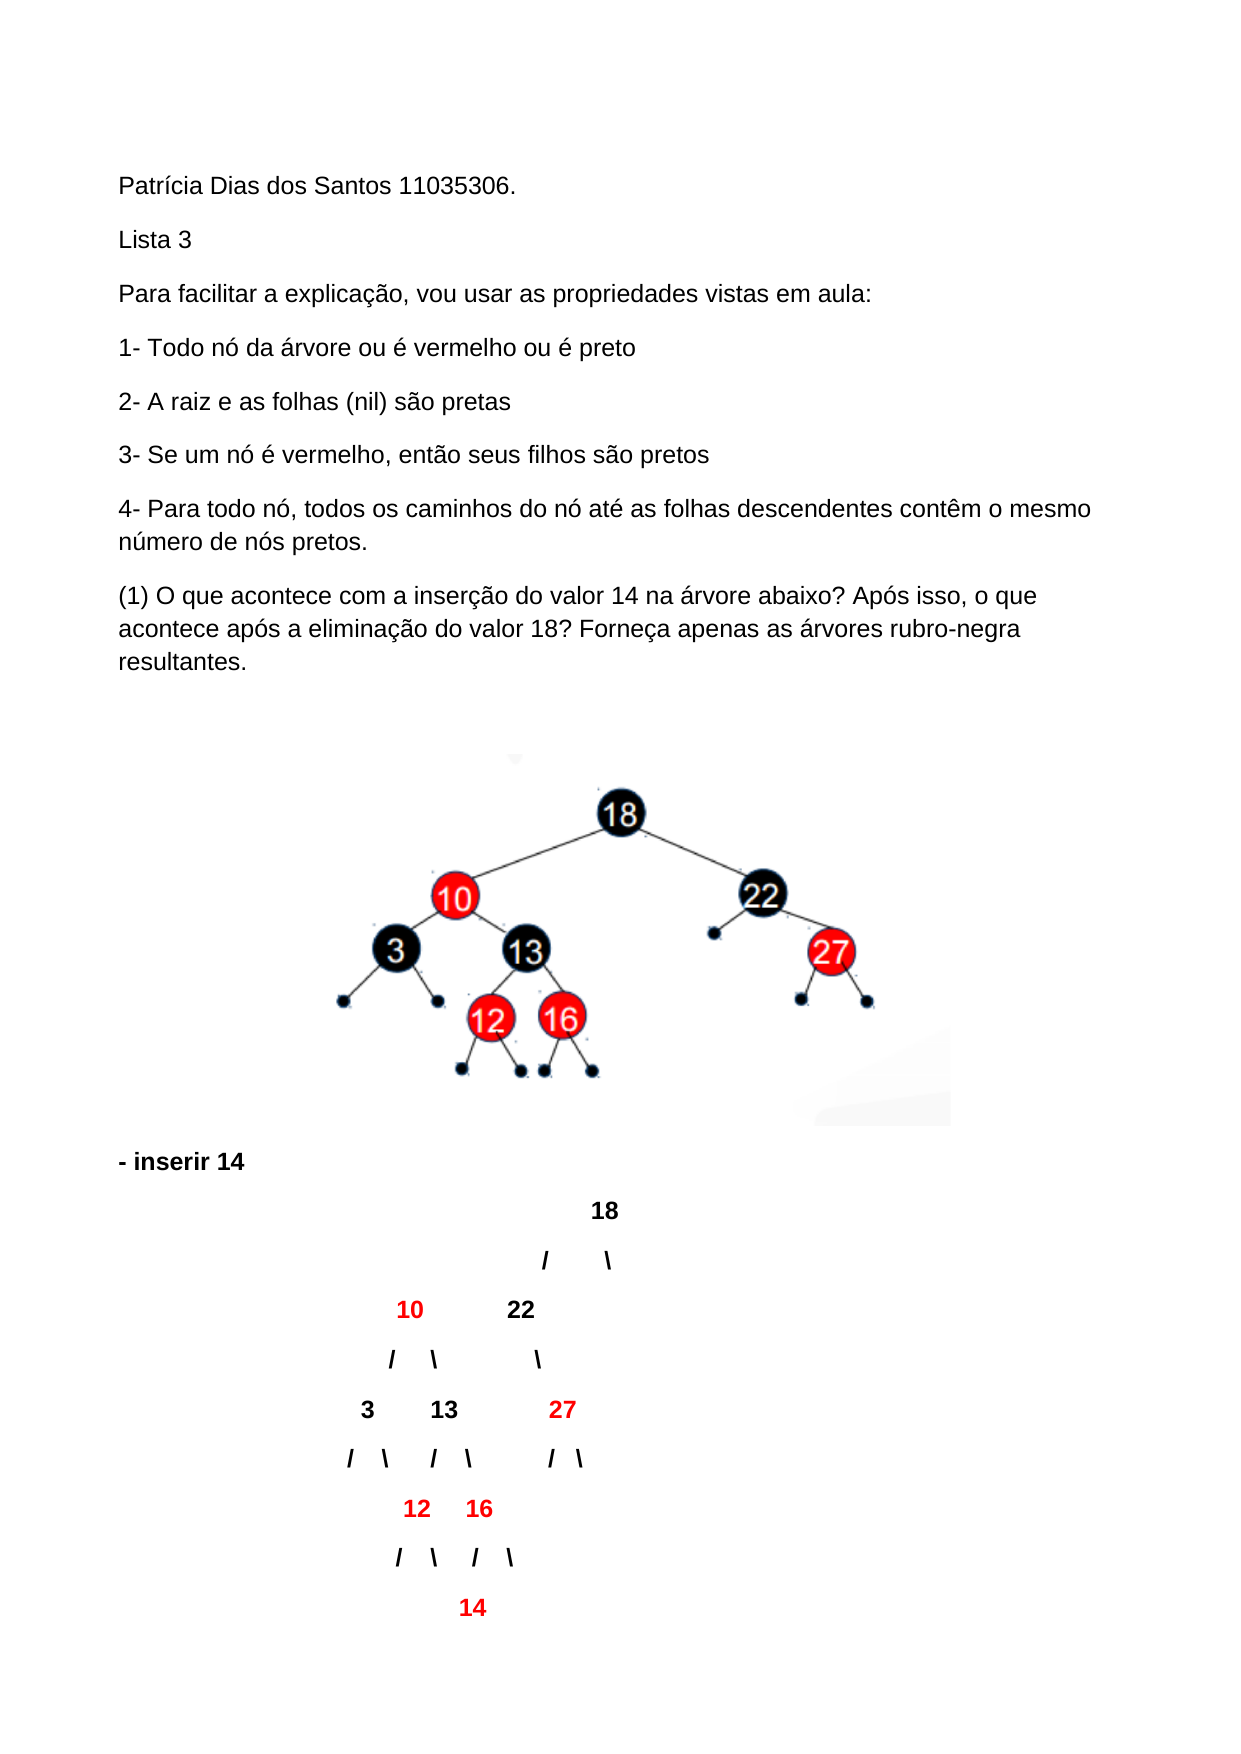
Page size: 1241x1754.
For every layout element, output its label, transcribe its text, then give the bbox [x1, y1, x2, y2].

text (1) O que acontece com a inserção do valor 14 na árvore abaixo? Após isso, o que acontece após a eliminação do valor 18? Forneça apenas as árvores rubro-negra resultantes. [118, 581, 1122, 676]
text Lista 3 [118, 225, 1122, 254]
text Patrícia Dias dos Santos 11035306. [118, 171, 1122, 200]
text / \ / \ / \ [118, 1444, 1122, 1473]
text 18 [118, 1196, 1122, 1225]
text 10 22 [118, 1296, 1122, 1324]
text / \ \ [118, 1345, 1122, 1374]
text 4- Para todo nó, todos os caminhos do nó até as folhas descendentes contêm o mesmo número de nós pretos. [118, 494, 1122, 556]
text Para facilitar a explicação, vou usar as propriedades vistas em aula: [118, 279, 1122, 308]
text 2- A raiz e as folhas (nil) são pretas [118, 387, 1122, 415]
text 1- Todo nó da árvore ou é vermelho ou é preto [118, 333, 1122, 361]
text 3- Se um nó é vermelho, então seus filhos são pretos [118, 440, 1122, 469]
text / \ / \ [118, 1543, 1122, 1572]
text - inserir 14 [118, 1147, 1122, 1176]
text 12 16 [118, 1494, 1122, 1523]
text / \ [118, 1246, 1122, 1275]
text 3 13 27 [118, 1395, 1122, 1423]
text 14 [118, 1593, 1122, 1622]
